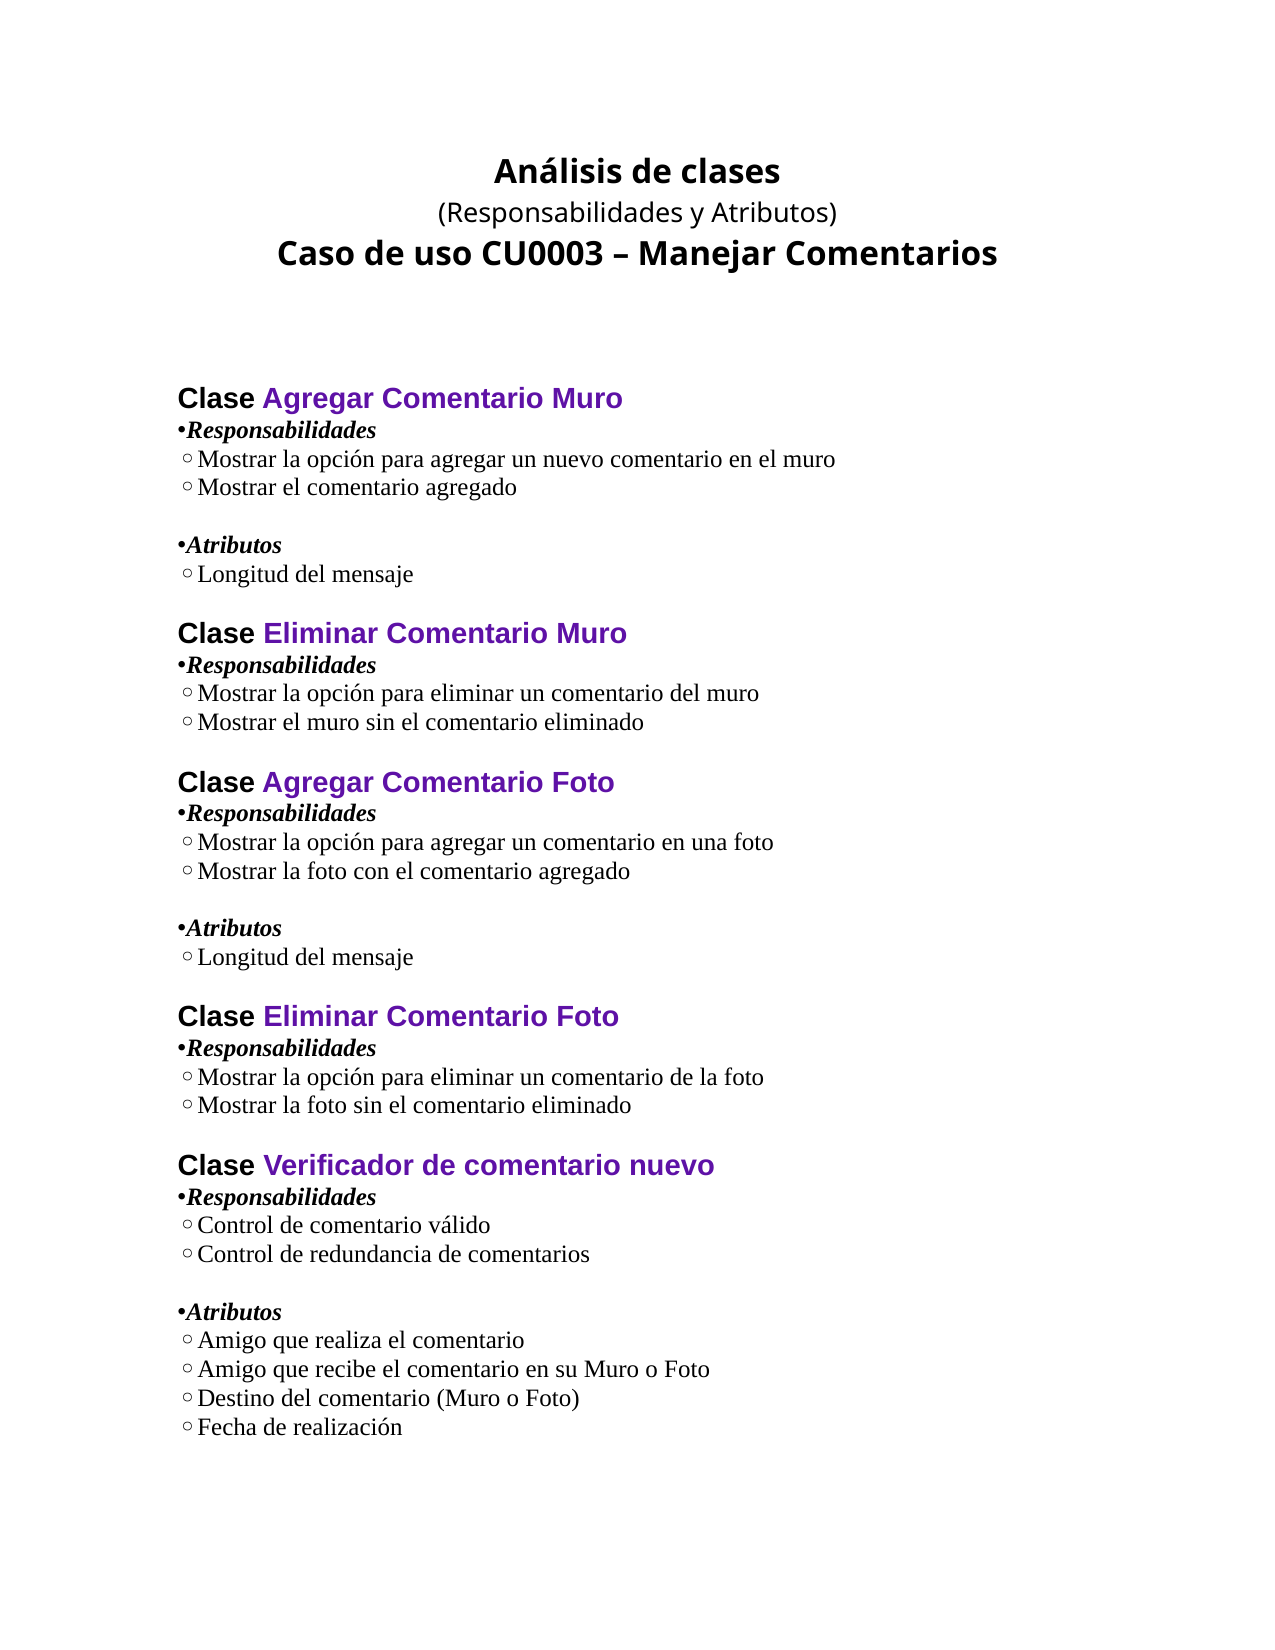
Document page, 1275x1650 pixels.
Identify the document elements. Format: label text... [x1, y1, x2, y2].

list Responsabilidades [177, 1182, 1098, 1210]
list Mostrar el comentario agregado [177, 472, 1098, 501]
list Control de comentario válido [177, 1210, 1098, 1239]
list Responsabilidades [177, 415, 1098, 444]
list Amigo que recibe el comentario en su Muro o Foto [177, 1354, 1098, 1383]
list Mostrar la opción para eliminar un comentario de la foto [177, 1062, 1098, 1091]
list Fecha de realización [177, 1412, 1098, 1440]
text Clase Verificador de comentario nuevo [177, 1148, 1098, 1182]
list Mostrar la opción para agregar un nuevo comentario en el muro [177, 444, 1098, 472]
text Análisis de clases [177, 148, 1098, 193]
text Clase Eliminar Comentario Muro [177, 616, 1098, 650]
list Mostrar la opción para eliminar un comentario del muro [177, 678, 1098, 707]
list Mostrar la opción para agregar un comentario en una foto [177, 827, 1098, 856]
list Atributos [177, 913, 1098, 942]
text Caso de uso CU0003 – Manejar Comentarios [177, 230, 1098, 275]
list Control de redundancia de comentarios [177, 1239, 1098, 1268]
list Responsabilidades [177, 650, 1098, 678]
list Mostrar el muro sin el comentario eliminado [177, 707, 1098, 736]
list Responsabilidades [177, 1033, 1098, 1062]
text Clase Eliminar Comentario Foto [177, 999, 1098, 1033]
list Longitud del mensaje [177, 559, 1098, 587]
list Atributos [177, 1297, 1098, 1325]
list Longitud del mensaje [177, 942, 1098, 971]
list Mostrar la foto con el comentario agregado [177, 856, 1098, 884]
text Clase Agregar Comentario Foto [177, 765, 1098, 798]
list Mostrar la foto sin el comentario eliminado [177, 1091, 1098, 1119]
list Destino del comentario (Muro o Foto) [177, 1383, 1098, 1412]
list Atributos [177, 530, 1098, 559]
list Responsabilidades [177, 798, 1098, 827]
text (Responsabilidades y Atributos) [177, 193, 1098, 230]
text Clase Agregar Comentario Muro [177, 381, 1098, 415]
list Amigo que realiza el comentario [177, 1325, 1098, 1354]
